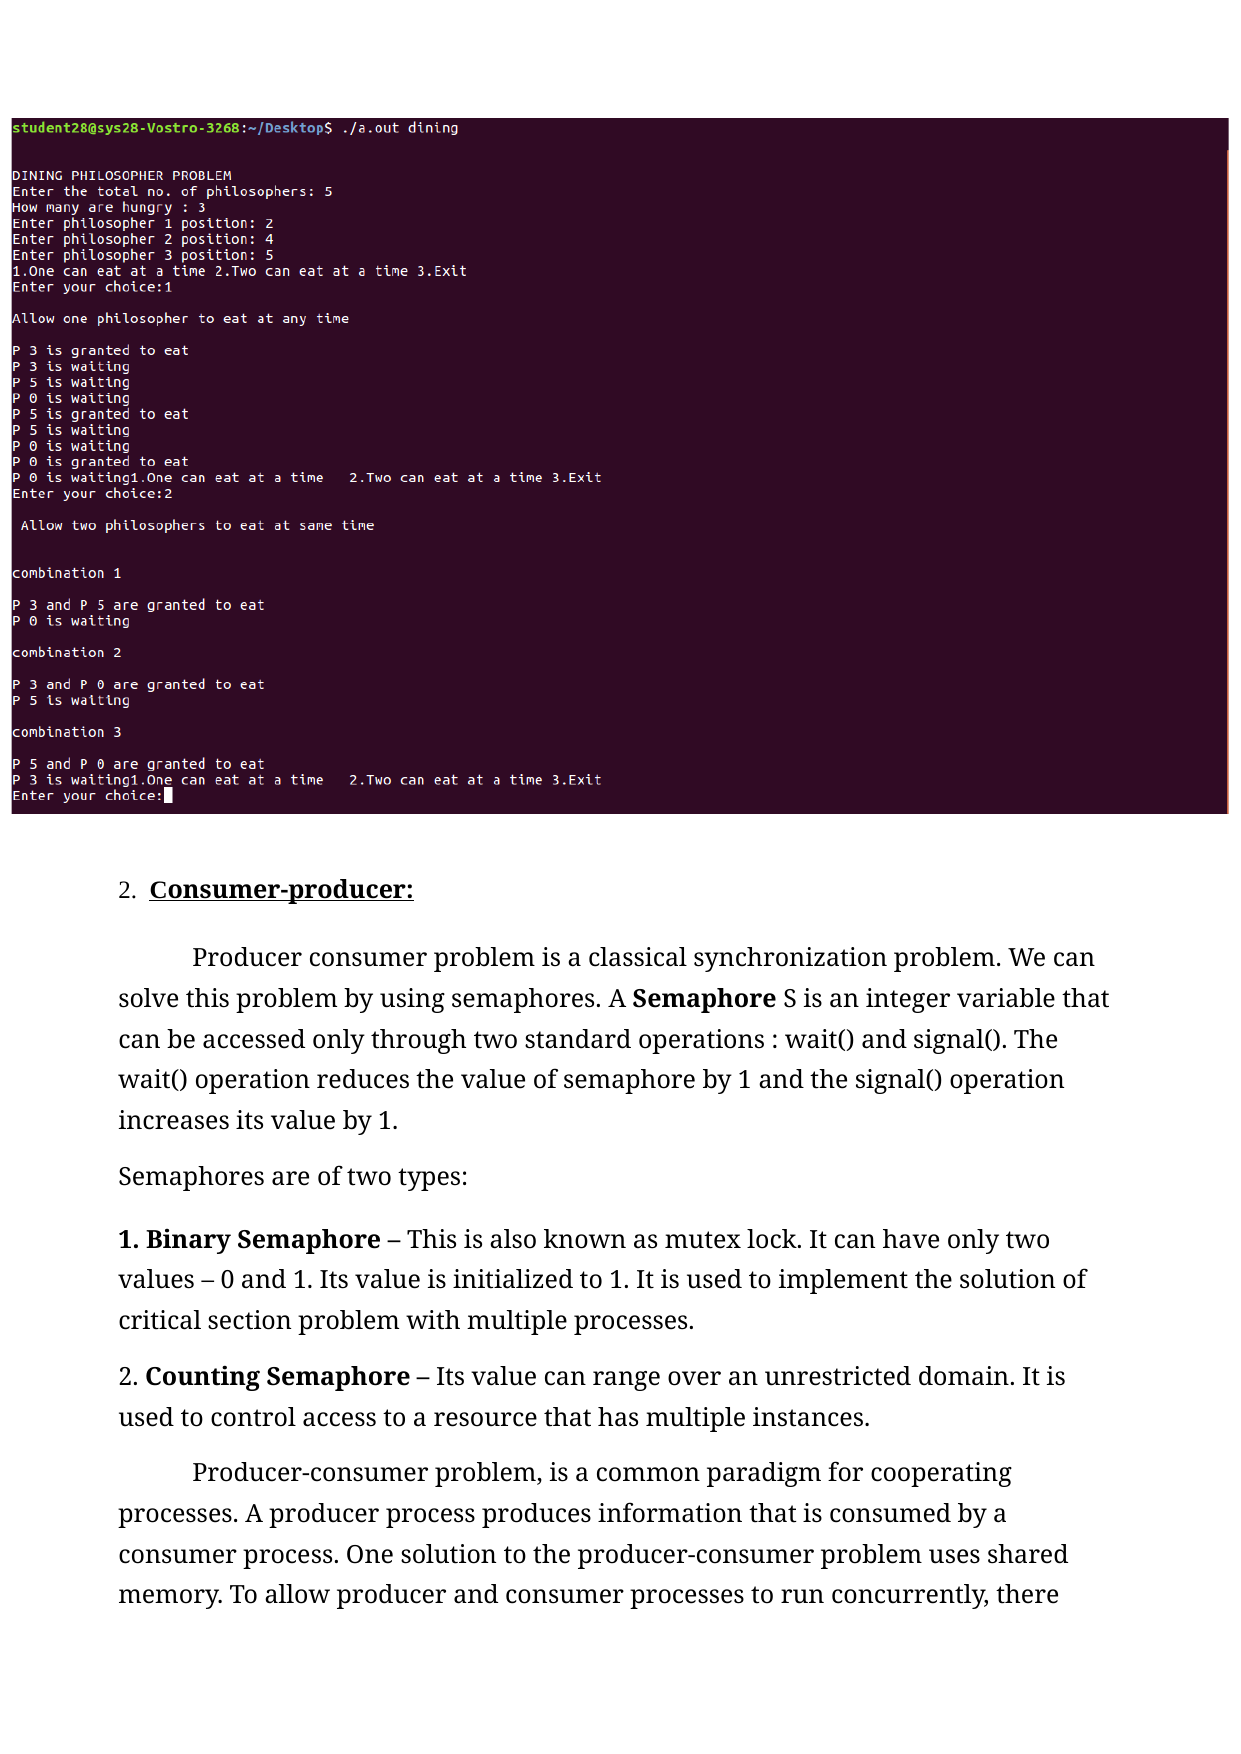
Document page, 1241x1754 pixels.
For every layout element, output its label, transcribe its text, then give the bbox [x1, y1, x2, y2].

text 2. Counting Semaphore – Its value can range over an unrestricted domain. It is used to control access to a resource that has multiple instances. [118, 1358, 1122, 1433]
text Producer-consumer problem, is a common paradigm for cooperating processes. A producer process produces information that is consumed by a consumer process. One solution to the producer-consumer problem uses shared memory. To allow producer and consumer processes to run concurrently, there [118, 1454, 1122, 1611]
picture [11, 118, 1229, 814]
text 1. Binary Semaphore – This is also known as mutex lock. It can have only two values – 0 and 1. Its value is initialized to 1. It is used to implement the solution of critical section problem with multiple processes. [118, 1221, 1122, 1337]
text Semaphores are of two types: [118, 1158, 1122, 1192]
text Producer consumer problem is a classical synchronization problem. We can solve this problem by using semaphores. A Semaphore S is an integer variable that can be accessed only through two standard operations : wait() and signal(). The wait() operation reduces the value of semaphore by 1 and the signal() operation increases its value by 1. [118, 940, 1122, 1137]
text 2. Consumer-producer: [118, 872, 1122, 906]
